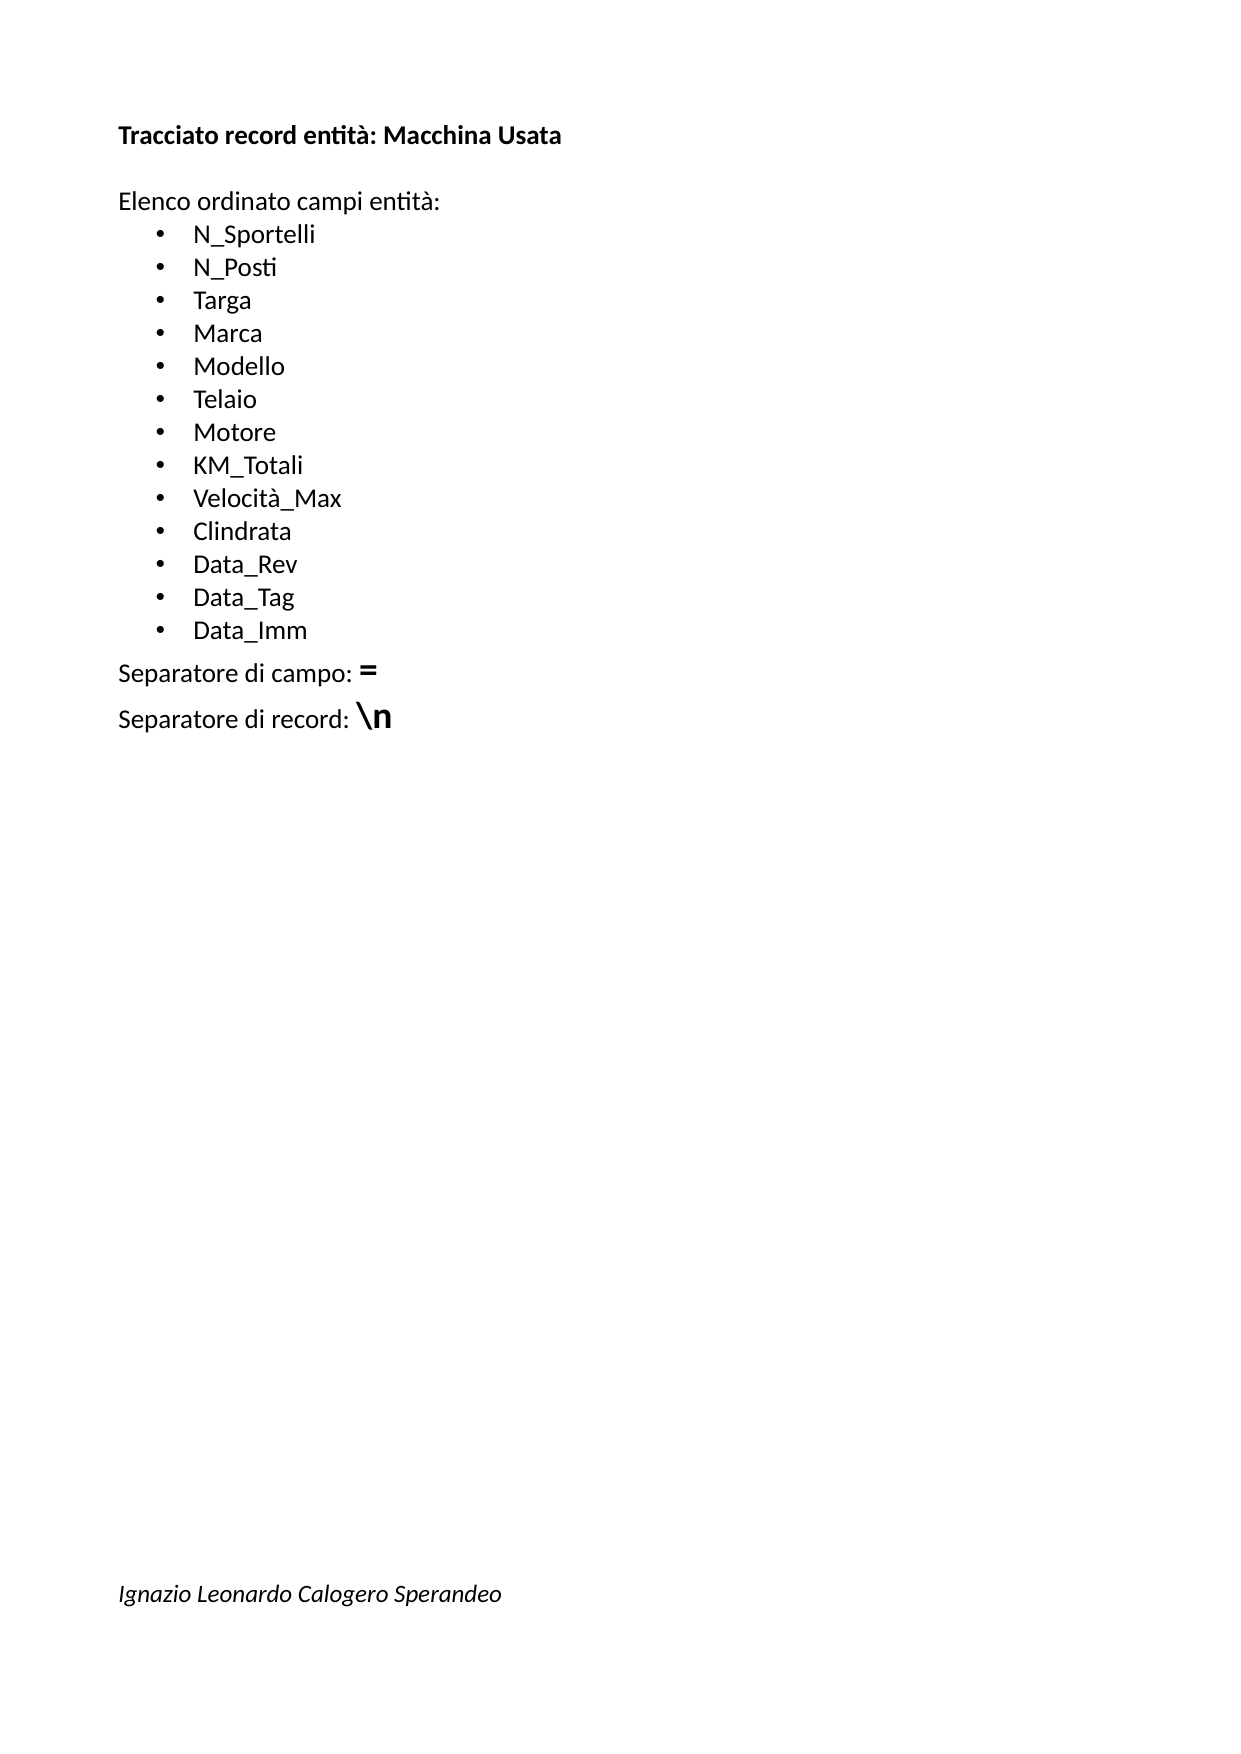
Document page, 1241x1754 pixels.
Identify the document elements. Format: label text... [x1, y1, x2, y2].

list Marca [156, 316, 1122, 349]
text Ignazio Leonardo Calogero Sperandeo [118, 1578, 1122, 1609]
text Tracciato record entità: Macchina Usata [118, 118, 1122, 151]
text Elenco ordinato campi entità: [118, 184, 1122, 217]
list Motore [156, 415, 1122, 448]
list Data_Tag [156, 580, 1122, 613]
list Data_Imm [156, 613, 1122, 646]
list Telaio [156, 382, 1122, 415]
text Separatore di record: \n [118, 692, 1122, 738]
list KM_Totali [156, 448, 1122, 481]
text Separatore di campo: = [118, 646, 1122, 692]
list Modello [156, 349, 1122, 382]
list Data_Rev [156, 547, 1122, 580]
list N_Posti [156, 250, 1122, 283]
list Velocità_Max [156, 481, 1122, 514]
list N_Sportelli [156, 217, 1122, 250]
list Targa [156, 283, 1122, 316]
list Clindrata [156, 514, 1122, 547]
